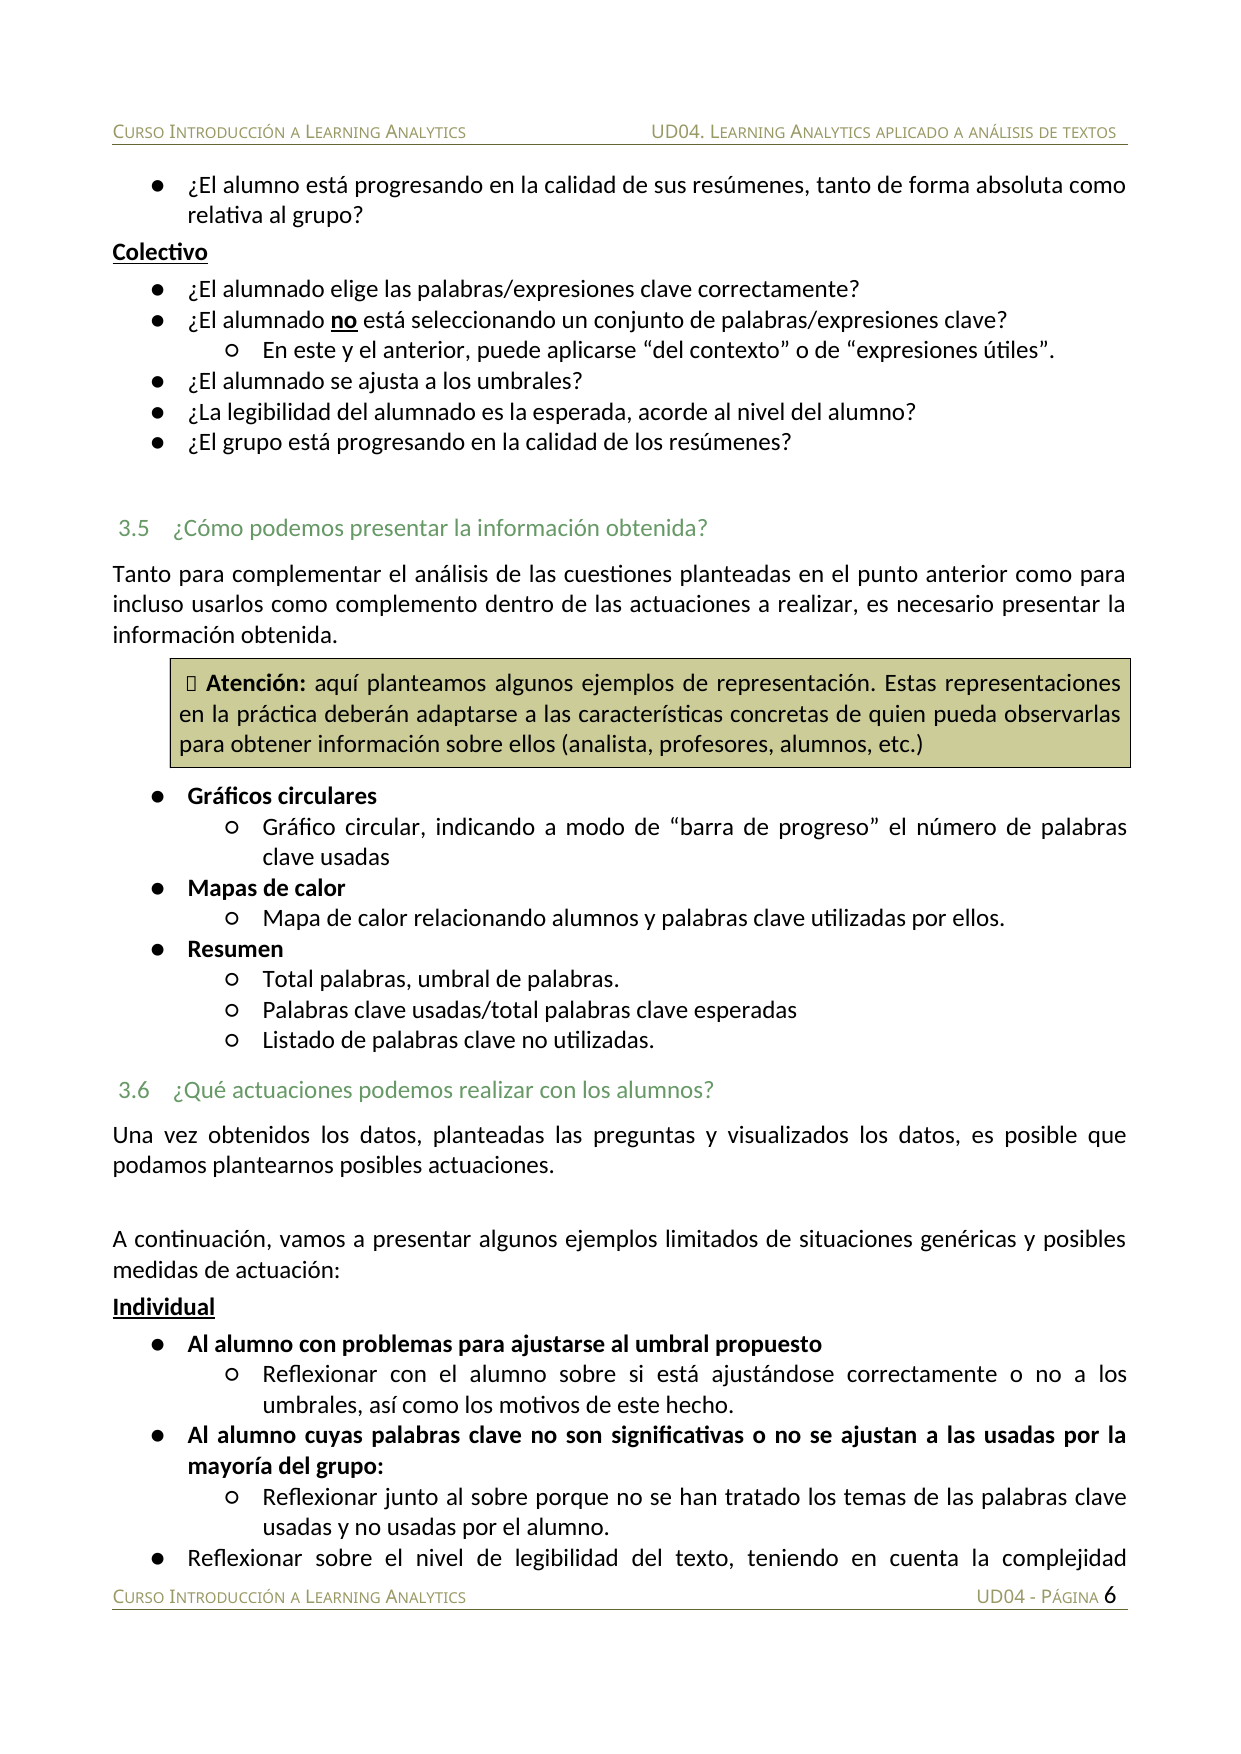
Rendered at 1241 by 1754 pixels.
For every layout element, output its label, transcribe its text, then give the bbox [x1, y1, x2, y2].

list Al alumno con problemas para ajustarse al umbral propuesto [150, 1328, 1128, 1359]
subtitle ¿Qué actuaciones podemos realizar con los alumnos? [112, 1074, 1128, 1104]
text ❕ Atención: aquí planteamos algunos ejemplos de representación. Estas representaciones en la práctica deberán adaptarse a las características concretas de quien pueda observarlas para obtener información sobre ellos (analista, profesores, alumnos, etc.) [171, 659, 1130, 767]
list Gráfico circular, indicando a modo de “barra de progreso” el número de palabras clave usadas [225, 811, 1128, 872]
list Gráficos circulares [150, 780, 1128, 811]
list Al alumno cuyas palabras clave no son significativas o no se ajustan a las usadas por la mayoría del grupo: [150, 1420, 1128, 1481]
list Palabras clave usadas/total palabras clave esperadas [225, 994, 1128, 1024]
list Mapa de calor relacionando alumnos y palabras clave utilizadas por ellos. [225, 902, 1128, 933]
list Reflexionar sobre el nivel de legibilidad del texto, teniendo en cuenta la complejidad [150, 1542, 1128, 1572]
text Una vez obtenidos los datos, planteadas las preguntas y visualizados los datos, es posible que podamos plantearnos posibles actuaciones. [112, 1119, 1128, 1180]
subtitle ¿Cómo podemos presentar la información obtenida? [112, 512, 1128, 543]
text A continuación, vamos a presentar algunos ejemplos limitados de situaciones genéricas y posibles medidas de actuación: [112, 1224, 1128, 1285]
text Individual [112, 1291, 1128, 1322]
list ¿El grupo está progresando en la calidad de los resúmenes? [150, 426, 1128, 457]
list En este y el anterior, puede aplicarse “del contexto” o de “expresiones útiles”. [225, 334, 1128, 365]
list Total palabras, umbral de palabras. [225, 963, 1128, 994]
list ¿El alumno está progresando en la calidad de sus resúmenes, tanto de forma absoluta como relativa al grupo? [150, 169, 1128, 230]
list Listado de palabras clave no utilizadas. [225, 1024, 1128, 1055]
list ¿El alumnado elige las palabras/expresiones clave correctamente? [150, 273, 1128, 304]
list Resumen [150, 933, 1128, 963]
text Colectivo [112, 237, 1128, 267]
list Reflexionar junto al sobre porque no se han tratado los temas de las palabras clave usadas y no usadas por el alumno. [225, 1481, 1128, 1542]
list ¿El alumnado no está seleccionando un conjunto de palabras/expresiones clave? [150, 304, 1128, 334]
list Mapas de calor [150, 872, 1128, 902]
list Reflexionar con el alumno sobre si está ajustándose correctamente o no a los umbrales, así como los motivos de este hecho. [225, 1359, 1128, 1420]
list ¿La legibilidad del alumnado es la esperada, acorde al nivel del alumno? [150, 396, 1128, 426]
list ¿El alumnado se ajusta a los umbrales? [150, 365, 1128, 396]
text Tanto para complementar el análisis de las cuestiones planteadas en el punto anterior como para incluso usarlos como complemento dentro de las actuaciones a realizar, es necesario presentar la información obtenida. [112, 558, 1128, 649]
